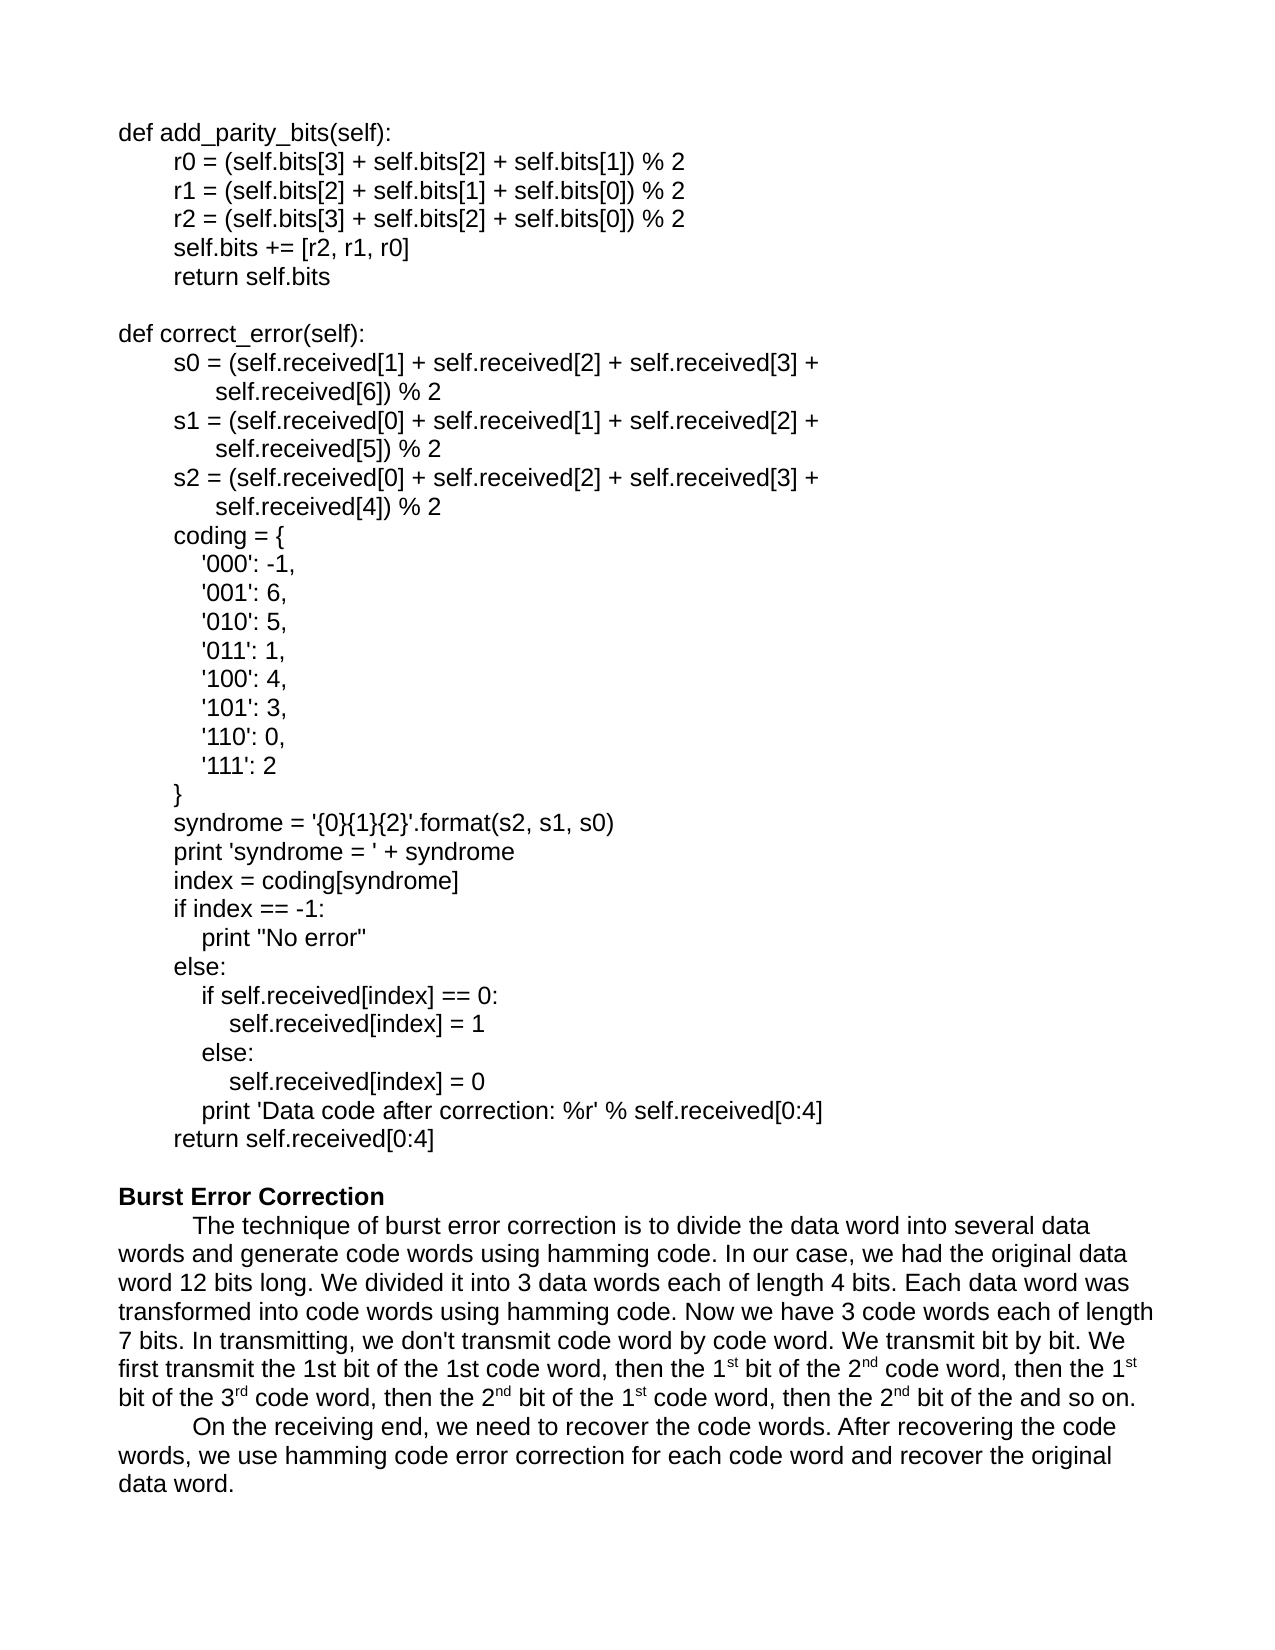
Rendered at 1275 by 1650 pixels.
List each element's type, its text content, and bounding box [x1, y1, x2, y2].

text else: [118, 1038, 1157, 1067]
text '011': 1, [118, 636, 1157, 664]
text self.bits += [r2, r1, r0] [118, 233, 1157, 262]
text '101': 3, [118, 693, 1157, 722]
text '111': 2 [118, 751, 1157, 779]
text r0 = (self.bits[3] + self.bits[2] + self.bits[1]) % 2 [118, 147, 1157, 176]
text r2 = (self.bits[3] + self.bits[2] + self.bits[0]) % 2 [118, 204, 1157, 233]
text '110': 0, [118, 722, 1157, 751]
text self.received[index] = 0 [118, 1067, 1157, 1096]
text '010': 5, [118, 607, 1157, 636]
text On the receiving end, we need to recover the code words. After recovering the code words, we use hamming code error correction for each code word and recover the original data word. [118, 1412, 1157, 1498]
text return self.bits [118, 262, 1157, 291]
text if self.received[index] == 0: [118, 981, 1157, 1009]
text s1 = (self.received[0] + self.received[1] + self.received[2] + [118, 406, 1157, 434]
text self.received[5]) % 2 [118, 434, 1157, 463]
text '000': -1, [118, 549, 1157, 578]
text def correct_error(self): [118, 319, 1157, 348]
text syndrome = '{0}{1}{2}'.format(s2, s1, s0) [118, 808, 1157, 837]
text '100': 4, [118, 664, 1157, 693]
text self.received[4]) % 2 [118, 492, 1157, 521]
text Burst Error Correction [118, 1182, 1157, 1211]
text if index == -1: [118, 894, 1157, 923]
text print 'syndrome = ' + syndrome [118, 837, 1157, 866]
text print 'Data code after correction: %r' % self.received[0:4] [118, 1096, 1157, 1124]
text s2 = (self.received[0] + self.received[2] + self.received[3] + [118, 463, 1157, 492]
text self.received[index] = 1 [118, 1009, 1157, 1038]
text def add_parity_bits(self): [118, 118, 1157, 147]
text coding = { [118, 521, 1157, 549]
text '001': 6, [118, 578, 1157, 607]
text r1 = (self.bits[2] + self.bits[1] + self.bits[0]) % 2 [118, 176, 1157, 204]
text s0 = (self.received[1] + self.received[2] + self.received[3] + [118, 348, 1157, 377]
text self.received[6]) % 2 [118, 377, 1157, 406]
text print "No error" [118, 923, 1157, 952]
text return self.received[0:4] [118, 1124, 1157, 1153]
text index = coding[syndrome] [118, 866, 1157, 894]
text } [118, 779, 1157, 808]
text The technique of burst error correction is to divide the data word into several data words and generate code words using hamming code. In our case, we had the original data word 12 bits long. We divided it into 3 data words each of length 4 bits. Each data word was transformed into code words using hamming code. Now we have 3 code words each of length 7 bits. In transmitting, we don't transmit code word by code word. We transmit bit by bit. We first transmit the 1st bit of the 1st code word, then the 1st bit of the 2nd code word, then the 1st bit of the 3rd code word, then the 2nd bit of the 1st code word, then the 2nd bit of the and so on. [118, 1211, 1157, 1412]
text else: [118, 952, 1157, 981]
